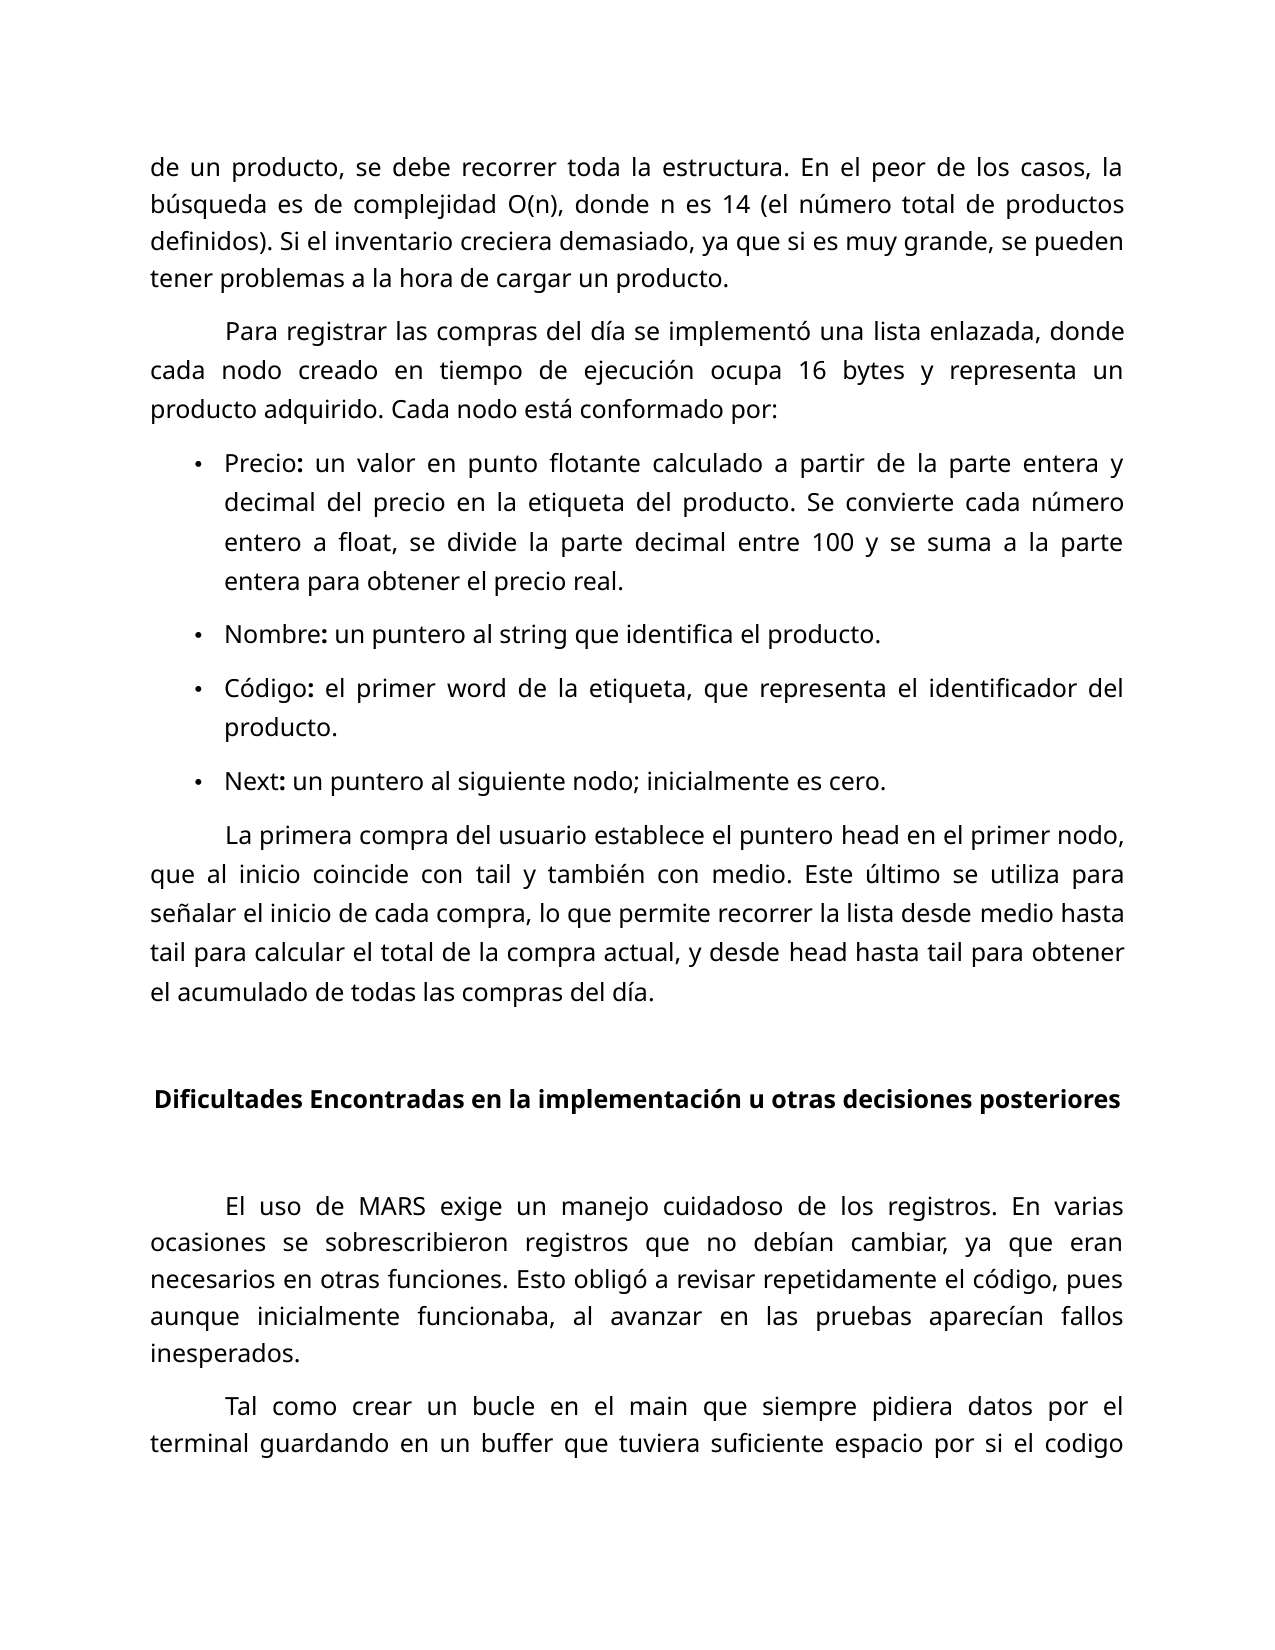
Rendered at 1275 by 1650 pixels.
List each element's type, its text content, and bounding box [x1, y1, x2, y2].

text La primera compra del usuario establece el puntero head en el primer nodo, que al inicio coincide con tail y también con medio. Este último se utiliza para señalar el inicio de cada compra, lo que permite recorrer la lista desde medio hasta tail para calcular el total de la compra actual, y desde head hasta tail para obtener el acumulado de todas las compras del día. [150, 817, 1125, 1008]
text Dificultades Encontradas en la implementación u otras decisiones posteriores [150, 1081, 1125, 1115]
text El uso de MARS exige un manejo cuidadoso de los registros. En varias ocasiones se sobrescribieron registros que no debían cambiar, ya que eran necesarios en otras funciones. Esto obligó a revisar repetidamente el código, pues aunque inicialmente funcionaba, al avanzar en las pruebas aparecían fallos inesperados. [150, 1188, 1125, 1369]
text Para registrar las compras del día se implementó una lista enlazada, donde cada nodo creado en tiempo de ejecución ocupa 16 bytes y representa un producto adquirido. Cada nodo está conformado por: [150, 314, 1125, 426]
list Precio: un valor en punto flotante calculado a partir de la parte entera y decimal del precio en la etiqueta del producto. Se convierte cada número entero a float, se divide la parte decimal entre 100 y se suma a la parte entera para obtener el precio real. [194, 446, 1125, 597]
list Nombre: un puntero al string que identifica el producto. [194, 617, 1125, 651]
text Tal como crear un bucle en el main que siempre pidiera datos por el terminal guardando en un buffer que tuviera suficiente espacio por si el codigo [150, 1389, 1125, 1459]
list Next: un puntero al siguiente nodo; inicialmente es cero. [194, 764, 1125, 798]
text de un producto, se debe recorrer toda la estructura. En el peor de los casos, la búsqueda es de complejidad O(n), donde n es 14 (el número total de productos definidos). Si el inventario creciera demasiado, ya que si es muy grande, se pueden tener problemas a la hora de cargar un producto. [150, 150, 1125, 294]
list Código: el primer word de la etiqueta, que representa el identificador del producto. [194, 671, 1125, 744]
